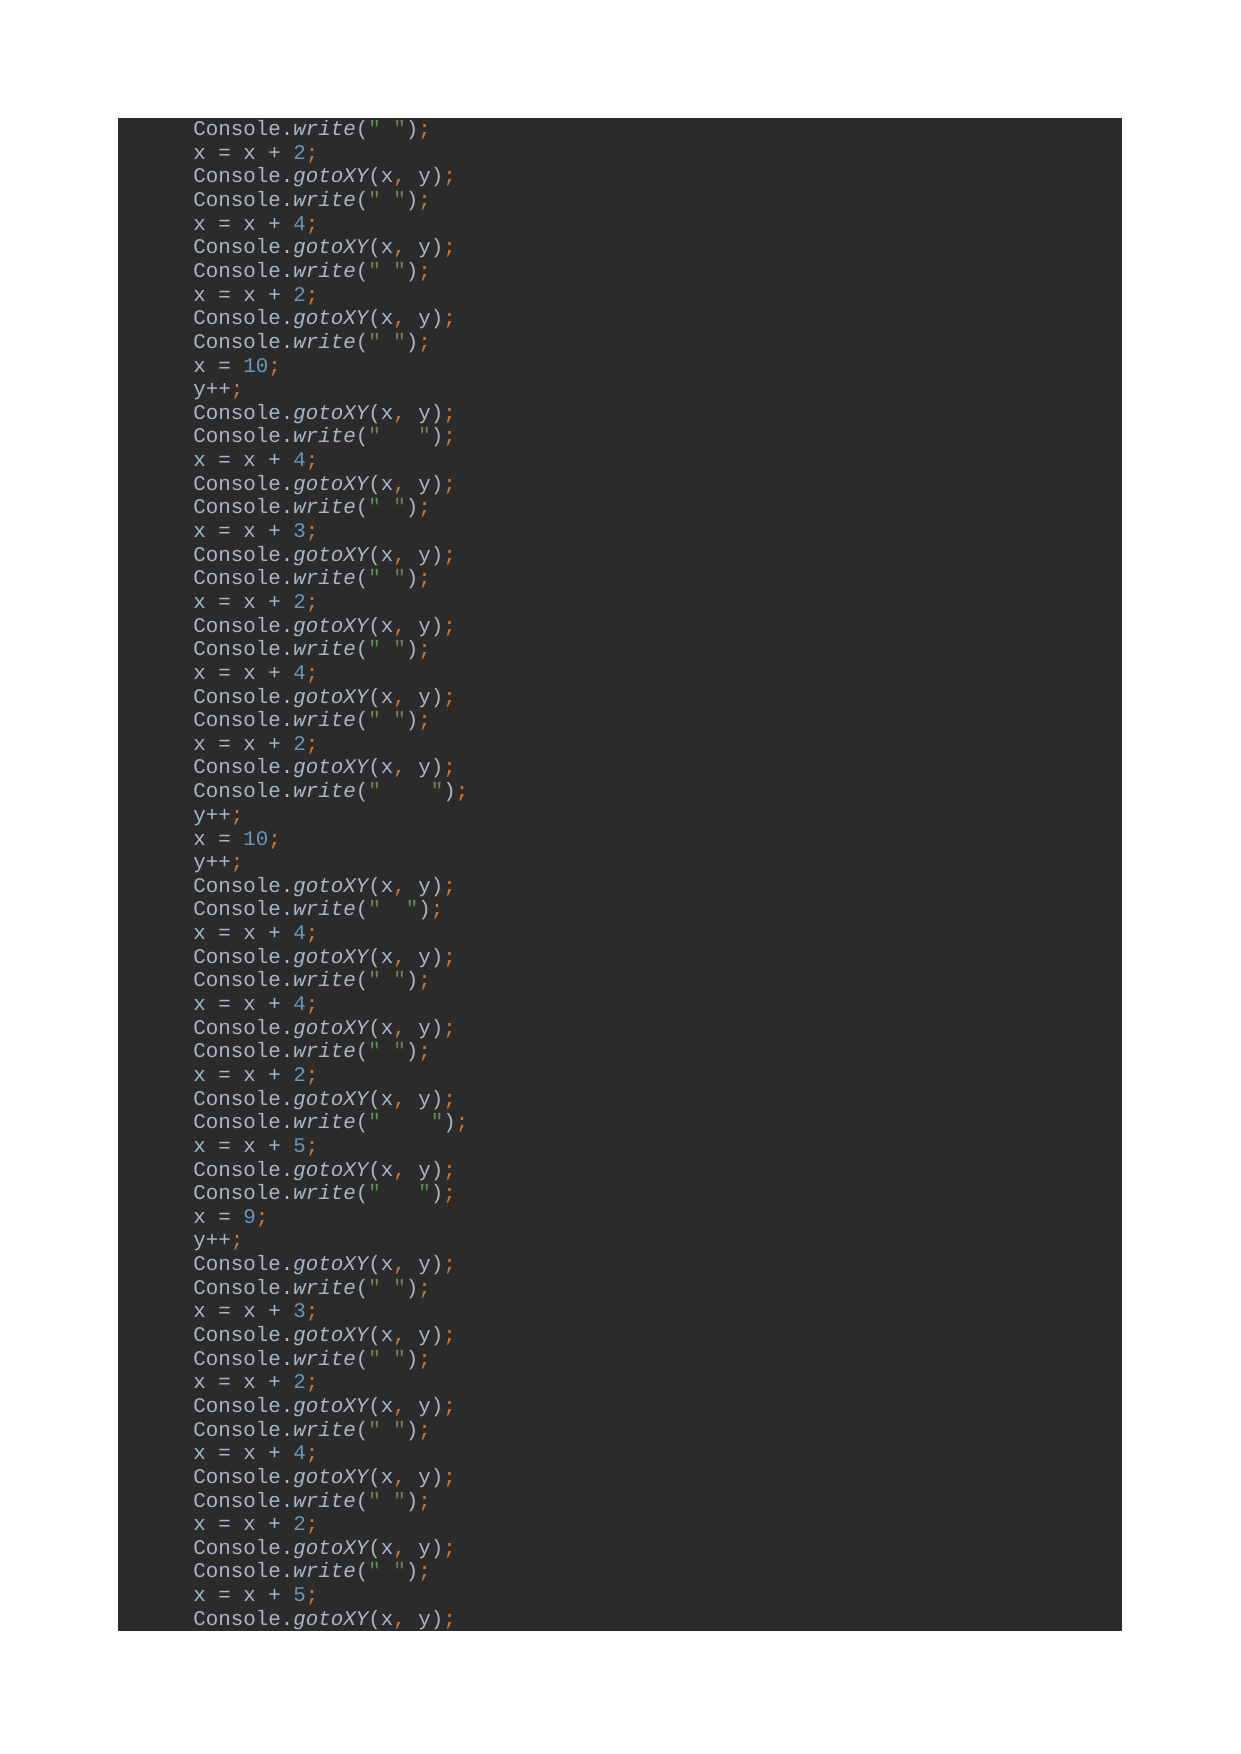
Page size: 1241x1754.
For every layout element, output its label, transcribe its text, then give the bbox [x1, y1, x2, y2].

text x = x + 2; [118, 1371, 1122, 1395]
text Console.gotoXY(x, y); [118, 1158, 1122, 1182]
text Console.gotoXY(x, y); [118, 875, 1122, 898]
text Console.write(" "); [118, 496, 1122, 520]
text x = x + 2; [118, 142, 1122, 165]
text Console.gotoXY(x, y); [118, 1537, 1122, 1561]
text x = x + 4; [118, 993, 1122, 1017]
text Console.write(" "); [118, 189, 1122, 213]
text x = x + 3; [118, 1300, 1122, 1324]
text x = 10; [118, 354, 1122, 378]
text Console.gotoXY(x, y); [118, 1017, 1122, 1040]
text Console.gotoXY(x, y); [118, 402, 1122, 426]
text Console.gotoXY(x, y); [118, 1466, 1122, 1489]
text Console.write(" "); [118, 567, 1122, 591]
text Console.write(" "); [118, 426, 1122, 449]
text Console.write(" "); [118, 331, 1122, 354]
text x = 10; [118, 827, 1122, 851]
text Console.gotoXY(x, y); [118, 165, 1122, 189]
text x = x + 2; [118, 591, 1122, 615]
text Console.write(" "); [118, 1277, 1122, 1300]
text Console.write(" "); [118, 118, 1122, 142]
text Console.gotoXY(x, y); [118, 307, 1122, 331]
text y++; [118, 378, 1122, 402]
text Console.gotoXY(x, y); [118, 1324, 1122, 1348]
text x = x + 2; [118, 733, 1122, 757]
text Console.write(" "); [118, 1182, 1122, 1206]
text Console.gotoXY(x, y); [118, 946, 1122, 969]
text Console.write(" "); [118, 638, 1122, 662]
text Console.gotoXY(x, y); [118, 1088, 1122, 1111]
text x = x + 4; [118, 662, 1122, 686]
text x = x + 5; [118, 1584, 1122, 1608]
text Console.gotoXY(x, y); [118, 473, 1122, 496]
text Console.write(" "); [118, 1348, 1122, 1371]
text Console.write(" "); [118, 709, 1122, 733]
text Console.gotoXY(x, y); [118, 686, 1122, 709]
text y++; [118, 804, 1122, 827]
text y++; [118, 851, 1122, 875]
text Console.gotoXY(x, y); [118, 757, 1122, 780]
text x = 9; [118, 1206, 1122, 1229]
text x = x + 4; [118, 213, 1122, 236]
text Console.write(" "); [118, 898, 1122, 922]
text x = x + 4; [118, 449, 1122, 473]
text x = x + 2; [118, 284, 1122, 307]
text Console.gotoXY(x, y); [118, 1395, 1122, 1419]
text Console.write(" "); [118, 1111, 1122, 1135]
text x = x + 2; [118, 1513, 1122, 1537]
text Console.write(" "); [118, 969, 1122, 993]
text x = x + 4; [118, 922, 1122, 946]
text Console.gotoXY(x, y); [118, 1608, 1122, 1631]
text x = x + 2; [118, 1064, 1122, 1088]
text Console.gotoXY(x, y); [118, 1253, 1122, 1277]
text Console.gotoXY(x, y); [118, 544, 1122, 567]
text Console.write(" "); [118, 1419, 1122, 1442]
text x = x + 5; [118, 1135, 1122, 1158]
text Console.write(" "); [118, 780, 1122, 804]
text x = x + 3; [118, 520, 1122, 544]
text Console.write(" "); [118, 1561, 1122, 1584]
text y++; [118, 1229, 1122, 1253]
text x = x + 4; [118, 1442, 1122, 1466]
text Console.write(" "); [118, 1489, 1122, 1513]
text Console.gotoXY(x, y); [118, 615, 1122, 638]
text Console.write(" "); [118, 1040, 1122, 1064]
text Console.gotoXY(x, y); [118, 236, 1122, 260]
text Console.write(" "); [118, 260, 1122, 284]
